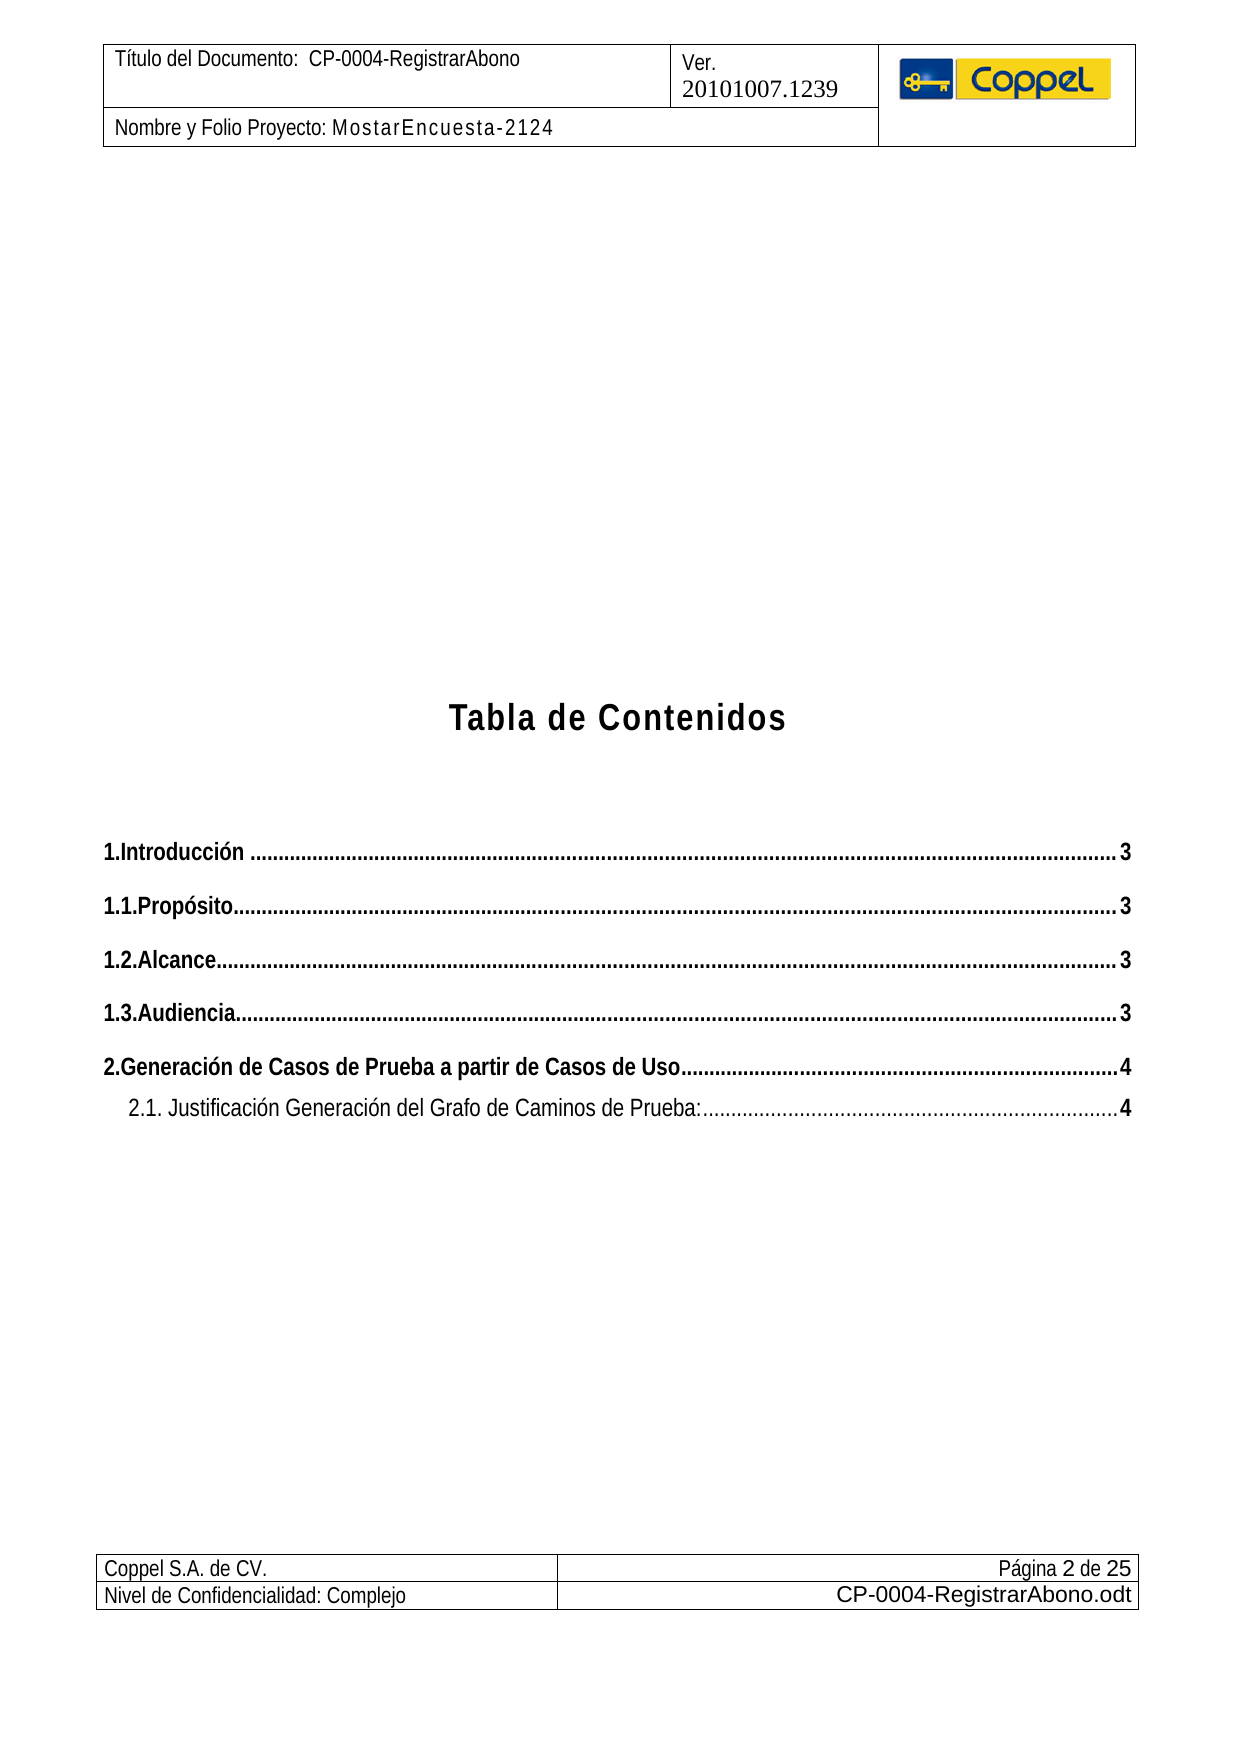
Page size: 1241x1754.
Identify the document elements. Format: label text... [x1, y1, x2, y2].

text 1.3.Audiencia 3 [103, 998, 1131, 1027]
text 2.1. Justificación Generación del Grafo de Caminos de Prueba: 4 [128, 1093, 1131, 1122]
text 2.Generación de Casos de Prueba a partir de Casos de Uso 4 [103, 1052, 1131, 1081]
text 1.1.Propósito 3 [103, 891, 1131, 919]
text 1.2.Alcance 3 [103, 944, 1131, 973]
title Tabla de Contenidos [103, 696, 1131, 739]
text 1.Introducción 3 [103, 837, 1131, 866]
